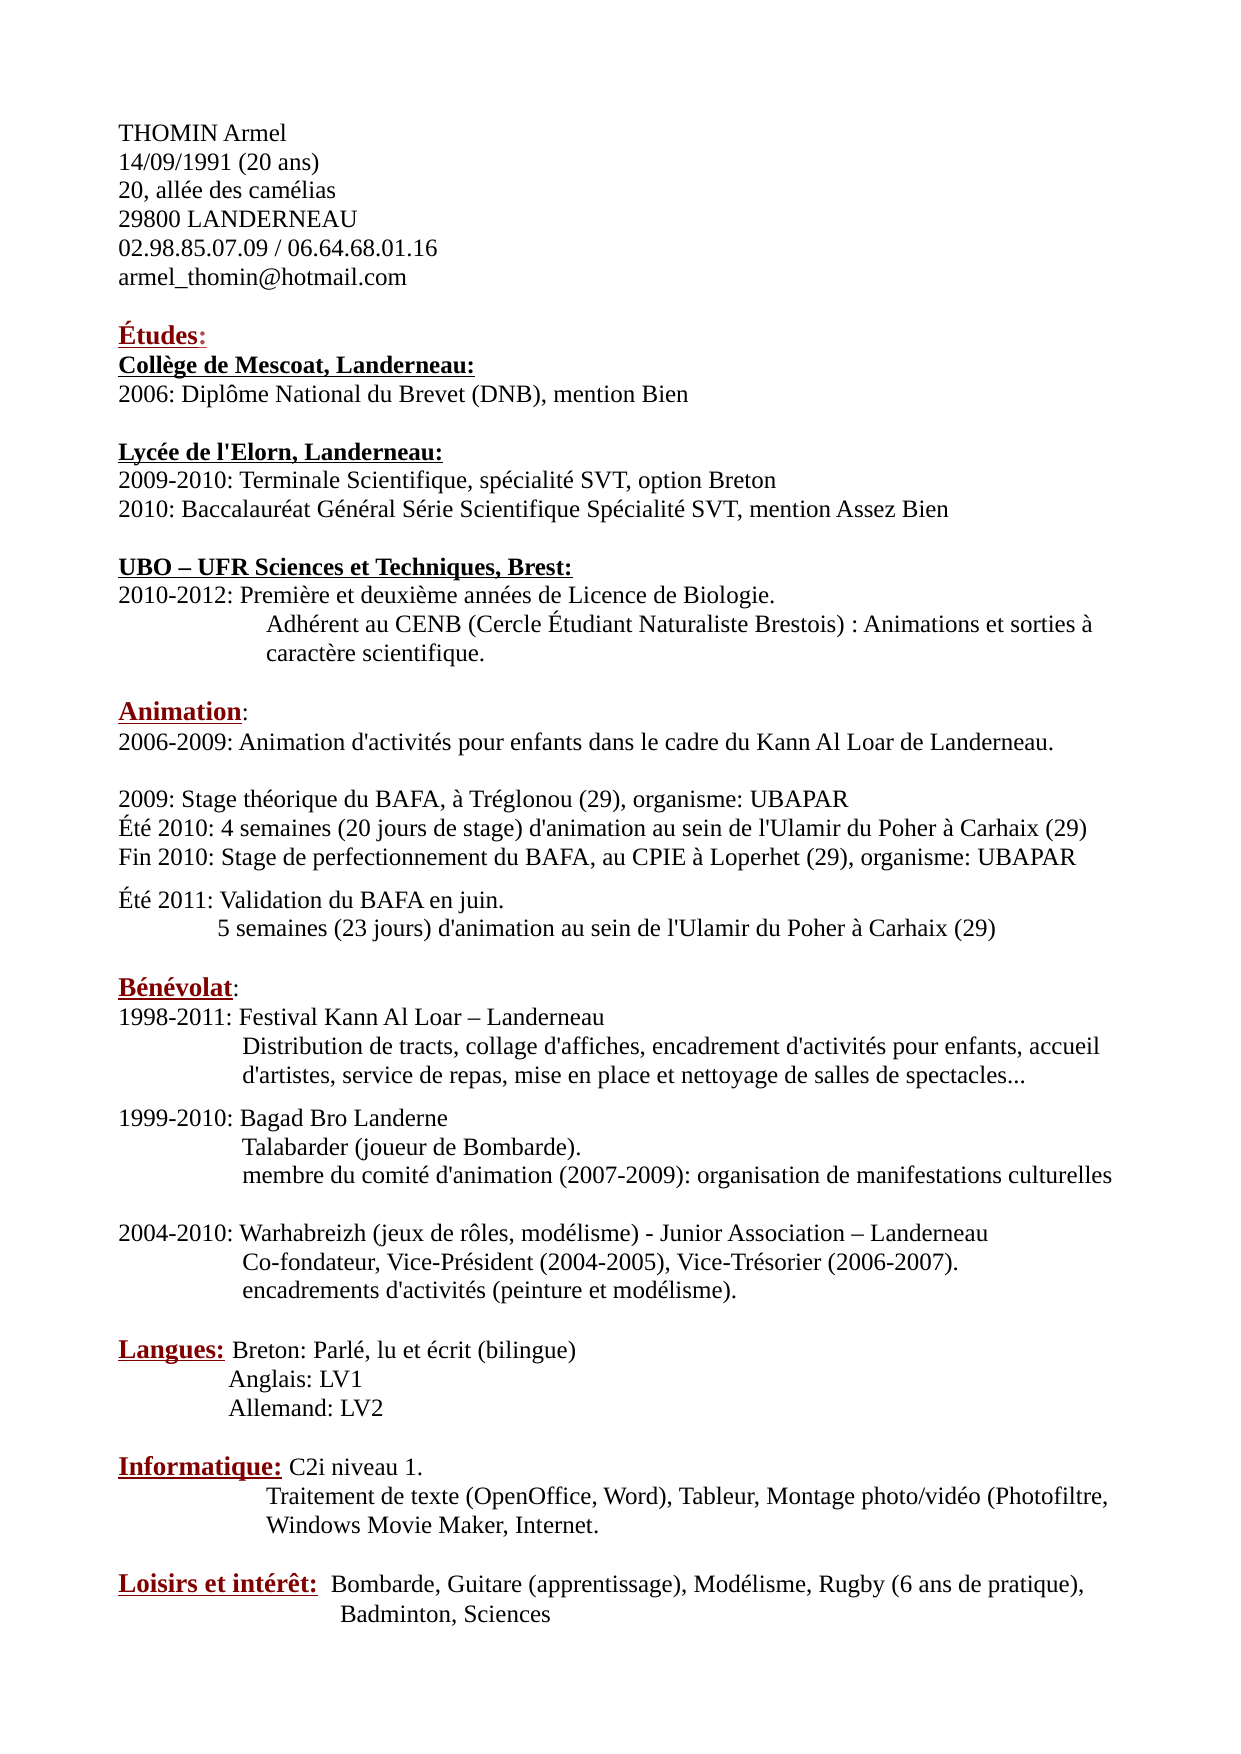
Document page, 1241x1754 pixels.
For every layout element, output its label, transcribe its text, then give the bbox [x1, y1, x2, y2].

text 2009: Stage théorique du BAFA, à Tréglonou (29), organisme: UBAPAR [118, 784, 1122, 813]
text Animation: [118, 696, 1122, 727]
text 2006: Diplôme National du Brevet (DNB), mention Bien [118, 379, 1122, 408]
text 1998-2011: Festival Kann Al Loar – Landerneau [118, 1002, 1122, 1031]
text Langues: Breton: Parlé, lu et écrit (bilingue) [118, 1333, 1122, 1364]
text Lycée de l'Elorn, Landerneau: [118, 437, 1122, 466]
text Études: [118, 319, 1122, 351]
text 29800 LANDERNEAU [118, 204, 1122, 233]
text 2009-2010: Terminale Scientifique, spécialité SVT, option Breton [118, 466, 1122, 494]
text 02.98.85.07.09 / 06.64.68.01.16 [118, 233, 1122, 262]
text Bénévolat: [118, 971, 1122, 1002]
text 20, allée des camélias [118, 176, 1122, 204]
text THOMIN Armel [118, 118, 1122, 147]
text Anglais: LV1 [118, 1364, 1122, 1393]
text Loisirs et intérêt: Bombarde, Guitare (apprentissage), Modélisme, Rugby (6 ans de pratique), Badminton, Sciences [118, 1568, 1122, 1627]
text Allemand: LV2 [118, 1393, 1122, 1421]
text Traitement de texte (OpenOffice, Word), Tableur, Montage photo/vidéo (Photofiltre, Windows Movie Maker, Internet. [118, 1481, 1122, 1539]
text UBO – UFR Sciences et Techniques, Brest: [118, 552, 1122, 581]
text Été 2011: Validation du BAFA en juin. [118, 885, 1122, 913]
text 2006-2009: Animation d'activités pour enfants dans le cadre du Kann Al Loar de Landerneau. [118, 727, 1122, 755]
text armel_thomin@hotmail.com [118, 262, 1122, 291]
text 2004-2010: Warhabreizh (jeux de rôles, modélisme) - Junior Association – Landerneau Co-fondateur, Vice-Président (2004-2005), Vice-Trésorier (2006-2007). [118, 1218, 1122, 1275]
text Talabarder (joueur de Bombarde). [118, 1132, 1122, 1160]
text Adhérent au CENB (Cercle Étudiant Naturaliste Brestois) : Animations et sorties à caractère scientifique. [118, 609, 1122, 667]
text Collège de Mescoat, Landerneau: [118, 351, 1122, 379]
text 14/09/1991 (20 ans) [118, 147, 1122, 176]
text encadrements d'activités (peinture et modélisme). [118, 1275, 1122, 1304]
text Été 2010: 4 semaines (20 jours de stage) d'animation au sein de l'Ulamir du Poher à Carhaix (29) [118, 813, 1122, 842]
text Informatique: C2i niveau 1. [118, 1450, 1122, 1481]
text 1999-2010: Bagad Bro Landerne [118, 1103, 1122, 1132]
text 2010: Baccalauréat Général Série Scientifique Spécialité SVT, mention Assez Bien [118, 494, 1122, 523]
text membre du comité d'animation (2007-2009): organisation de manifestations culturelles [118, 1160, 1122, 1189]
text Distribution de tracts, collage d'affiches, encadrement d'activités pour enfants, accueil d'artistes, service de repas, mise en place et nettoyage de salles de spectacles... [118, 1031, 1122, 1088]
text 2010-2012: Première et deuxième années de Licence de Biologie. [118, 581, 1122, 609]
text Fin 2010: Stage de perfectionnement du BAFA, au CPIE à Loperhet (29), organisme: UBAPAR [118, 842, 1122, 870]
text 5 semaines (23 jours) d'animation au sein de l'Ulamir du Poher à Carhaix (29) [118, 913, 1122, 942]
